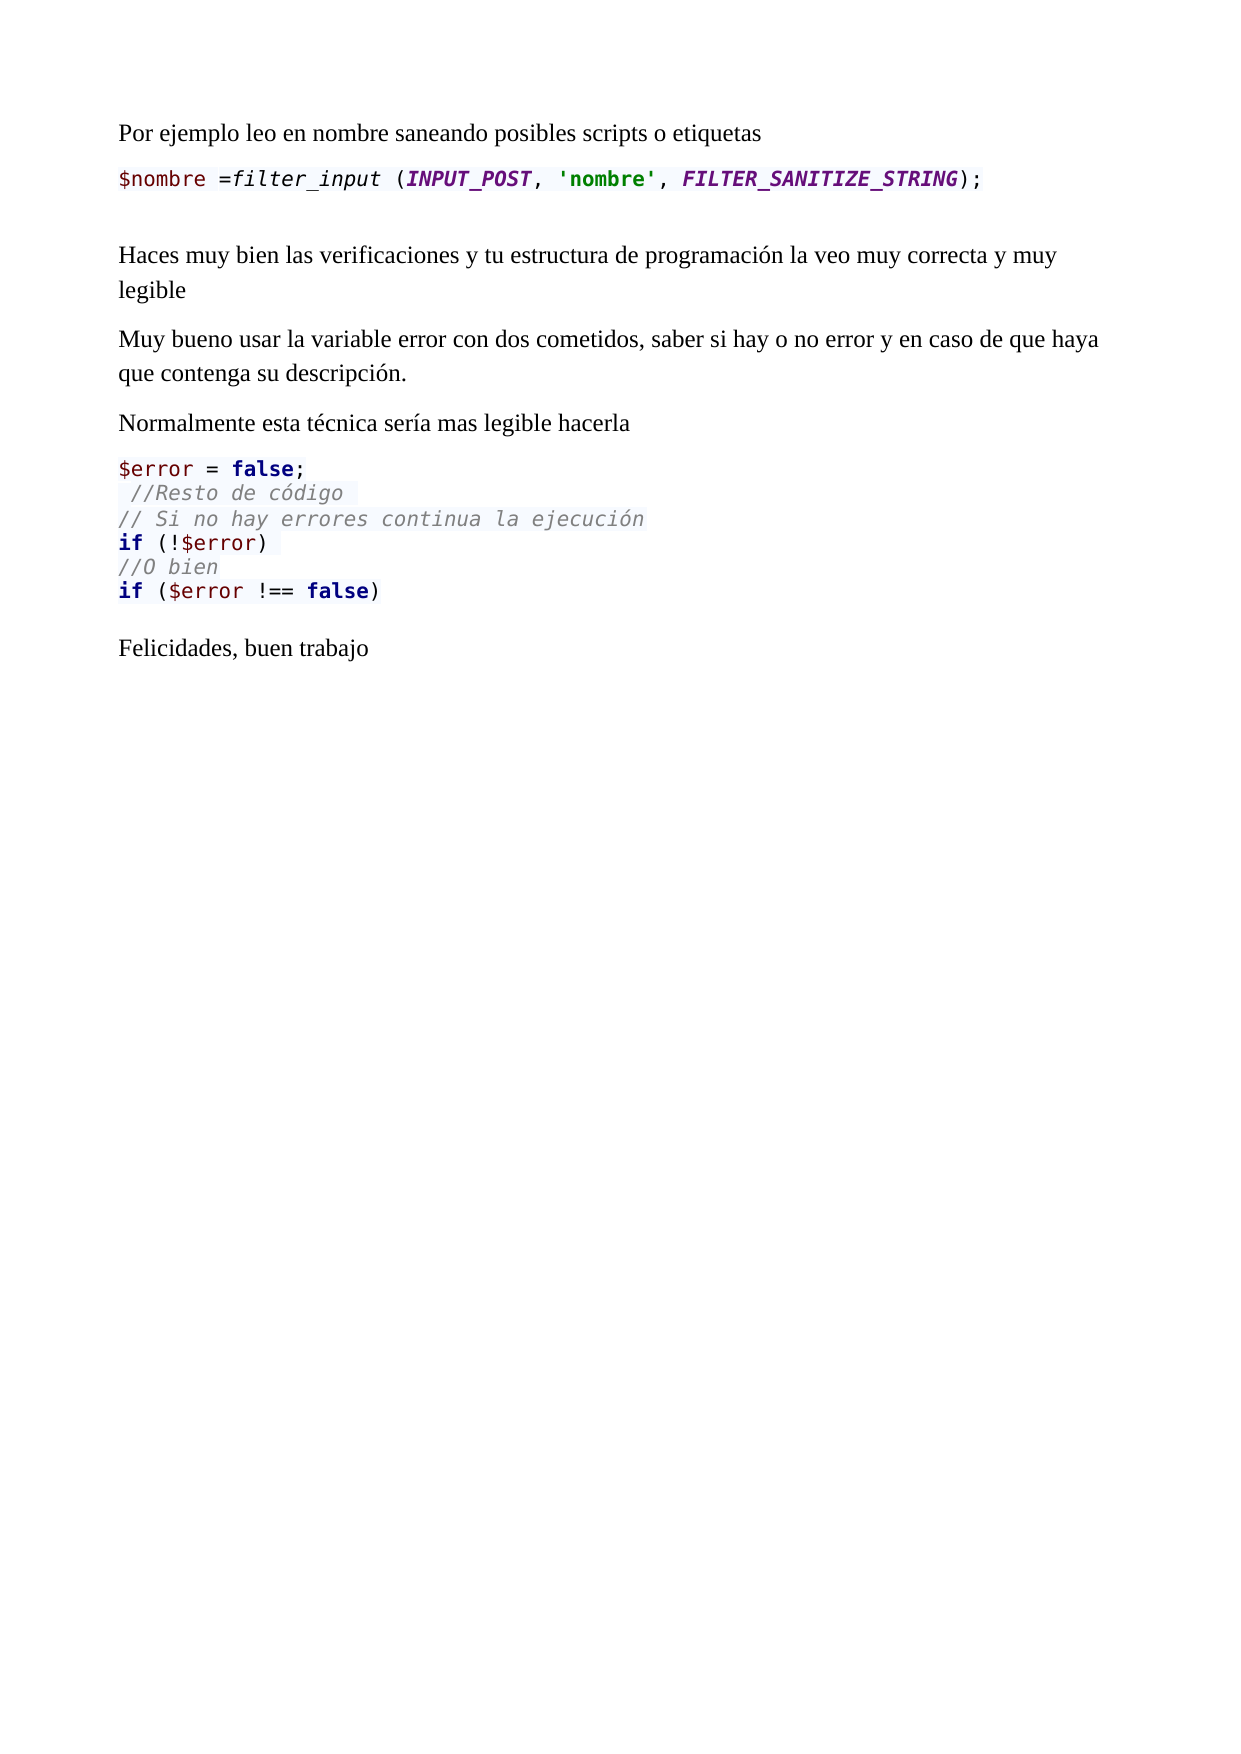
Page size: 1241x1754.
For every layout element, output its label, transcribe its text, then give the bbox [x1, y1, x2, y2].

text Normalmente esta técnica sería mas legible hacerla [118, 408, 1122, 436]
text if (!$error) [118, 531, 1122, 555]
text //O bien [118, 555, 1122, 579]
text Felicidades, buen trabajo [118, 633, 1122, 662]
text Por ejemplo leo en nombre saneando posibles scripts o etiquetas [118, 118, 1122, 147]
text Muy bueno usar la variable error con dos cometidos, saber si hay o no error y en caso de que haya que contenga su descripción. [118, 324, 1122, 387]
text if ($error !== false) [118, 579, 1122, 604]
text // Si no hay errores continua la ejecución [118, 507, 1122, 531]
text $error = false; [118, 457, 1122, 481]
text $nombre =filter_input (INPUT_POST, 'nombre', FILTER_SANITIZE_STRING); [118, 167, 1122, 191]
text //Resto de código [118, 481, 1122, 507]
text Haces muy bien las verificaciones y tu estructura de programación la veo muy correcta y muy legible [118, 241, 1122, 304]
